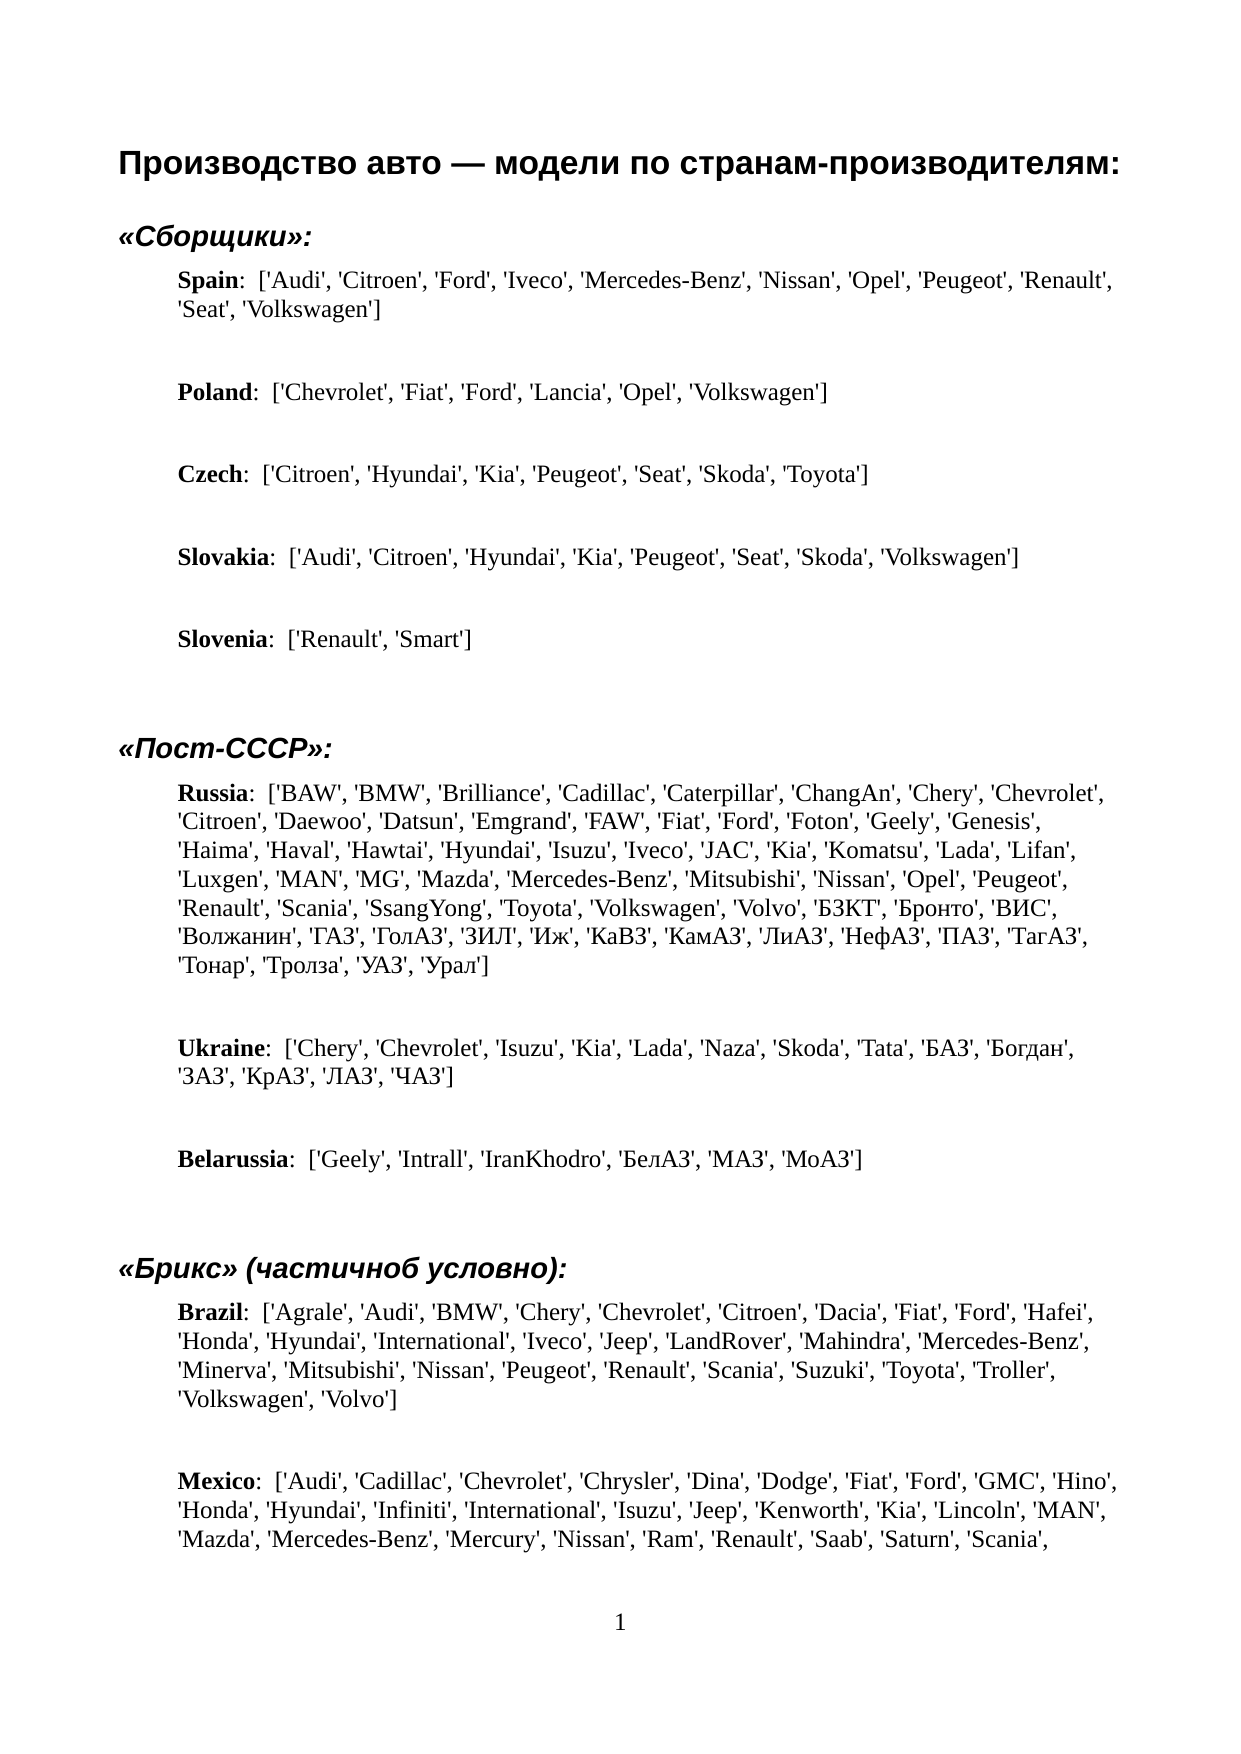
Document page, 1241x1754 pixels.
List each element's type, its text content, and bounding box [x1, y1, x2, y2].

text Brazil: ['Agrale', 'Audi', 'BMW', 'Chery', 'Chevrolet', 'Citroen', 'Dacia', 'Fiat', 'Ford', 'Hafei', 'Honda', 'Hyundai', 'International', 'Iveco', 'Jeep', 'LandRover', 'Mahindra', 'Mercedes-Benz', 'Minerva', 'Mitsubishi', 'Nissan', 'Peugeot', 'Renault', 'Scania', 'Suzuki', 'Toyota', 'Troller', 'Volkswagen', 'Volvo'] [177, 1297, 1122, 1412]
text Slovakia: ['Audi', 'Citroen', 'Hyundai', 'Kia', 'Peugeot', 'Seat', 'Skoda', 'Volkswagen'] [177, 542, 1122, 570]
subtitle «Брикс» (частичноб условно): [118, 1251, 1122, 1285]
text Mexico: ['Audi', 'Cadillac', 'Chevrolet', 'Chrysler', 'Dina', 'Dodge', 'Fiat', 'Ford', 'GMC', 'Hino', 'Honda', 'Hyundai', 'Infiniti', 'International', 'Isuzu', 'Jeep', 'Kenworth', 'Kia', 'Lincoln', 'MAN', 'Mazda', 'Mercedes-Benz', 'Mercury', 'Nissan', 'Ram', 'Renault', 'Saab', 'Saturn', 'Scania', [177, 1466, 1122, 1552]
subtitle Производство авто — модели по странам-производителям: [118, 143, 1122, 182]
text Czech: ['Citroen', 'Hyundai', 'Kia', 'Peugeot', 'Seat', 'Skoda', 'Toyota'] [177, 459, 1122, 488]
text Ukraine: ['Chery', 'Chevrolet', 'Isuzu', 'Kia', 'Lada', 'Naza', 'Skoda', 'Tata', 'БАЗ', 'Богдан', 'ЗАЗ', 'КрАЗ', 'ЛАЗ', 'ЧАЗ'] [177, 1033, 1122, 1090]
text Belarussia: ['Geely', 'Intrall', 'IranKhodro', 'БелАЗ', 'МАЗ', 'МоАЗ'] [177, 1144, 1122, 1173]
text Poland: ['Chevrolet', 'Fiat', 'Ford', 'Lancia', 'Opel', 'Volkswagen'] [177, 377, 1122, 405]
text Slovenia: ['Renault', 'Smart'] [177, 624, 1122, 653]
text Russia: ['BAW', 'BMW', 'Brilliance', 'Cadillac', 'Caterpillar', 'ChangAn', 'Chery', 'Chevrolet', 'Citroen', 'Daewoo', 'Datsun', 'Emgrand', 'FAW', 'Fiat', 'Ford', 'Foton', 'Geely', 'Genesis', 'Haima', 'Haval', 'Hawtai', 'Hyundai', 'Isuzu', 'Iveco', 'JAC', 'Kia', 'Komatsu', 'Lada', 'Lifan', 'Luxgen', 'MAN', 'MG', 'Mazda', 'Mercedes-Benz', 'Mitsubishi', 'Nissan', 'Opel', 'Peugeot', 'Renault', 'Scania', 'SsangYong', 'Toyota', 'Volkswagen', 'Volvo', 'БЗКТ', 'Бронто', 'ВИС', 'Волжанин', 'ГАЗ', 'ГолАЗ', 'ЗИЛ', 'Иж', 'КаВЗ', 'КамАЗ', 'ЛиАЗ', 'НефАЗ', 'ПАЗ', 'ТагАЗ', 'Тонар', 'Тролза', 'УАЗ', 'Урал'] [177, 778, 1122, 979]
subtitle «Пост-СССР»: [118, 732, 1122, 765]
text Spain: ['Audi', 'Citroen', 'Ford', 'Iveco', 'Mercedes-Benz', 'Nissan', 'Opel', 'Peugeot', 'Renault', 'Seat', 'Volkswagen'] [177, 265, 1122, 323]
subtitle «Сборщики»: [118, 219, 1122, 253]
